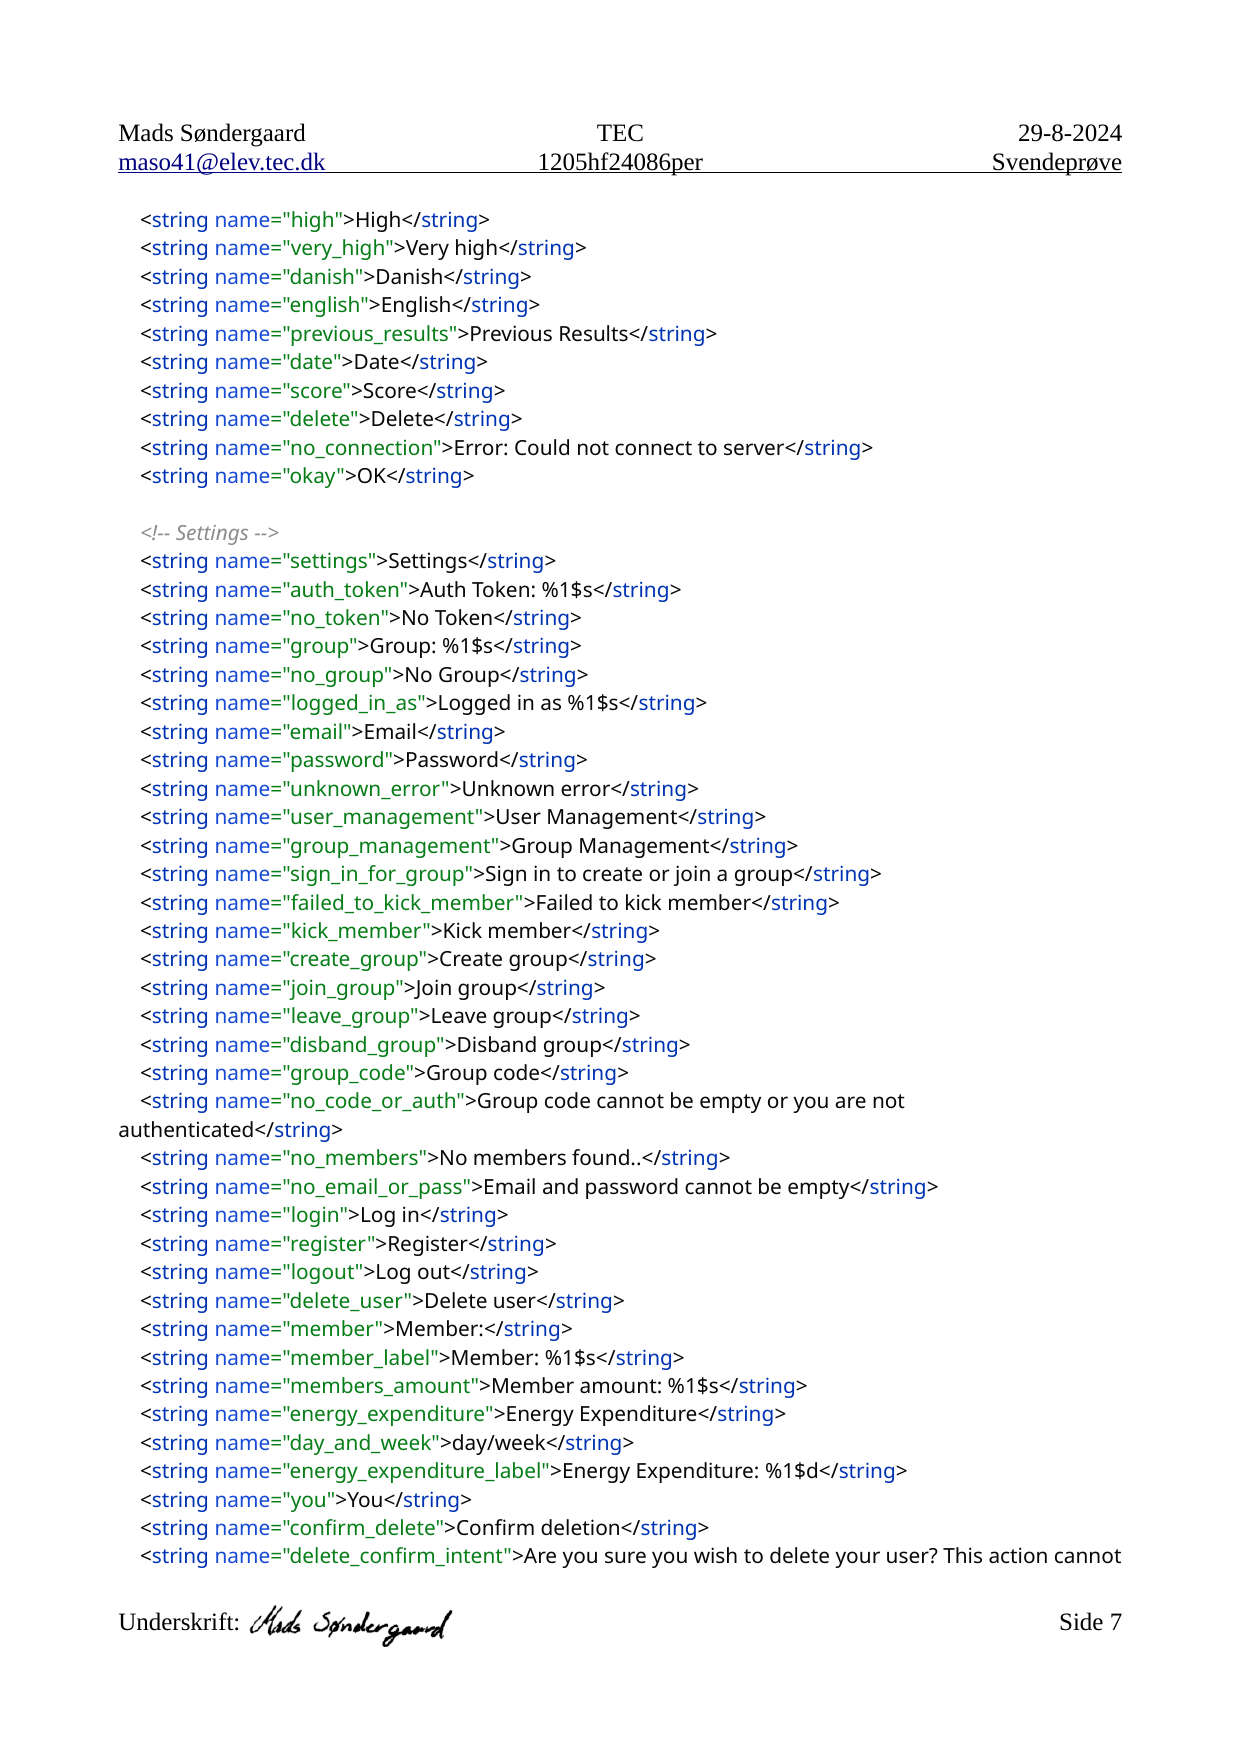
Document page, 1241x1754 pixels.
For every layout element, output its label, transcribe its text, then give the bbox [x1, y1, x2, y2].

picture [244, 1600, 458, 1647]
text <string name="high">High</string> <string name="very_high">Very high</string> <string name="danish">Danish</string> <string name="english">English</string> <string name="previous_results">Previous Results</string> <string name="date">Date</string> <string name="score">Score</string> <string name="delete">Delete</string> <string name="no_connection">Error: Could not connect to server</string> <string name="okay">OK</string> <!-- Settings --> <string name="settings">Settings</string> <string name="auth_token">Auth Token: %1$s</string> <string name="no_token">No Token</string> <string name="group">Group: %1$s</string> <string name="no_group">No Group</string> <string name="logged_in_as">Logged in as %1$s</string> <string name="email">Email</string> <string name="password">Password</string> <string name="unknown_error">Unknown error</string> <string name="user_management">User Management</string> <string name="group_management">Group Management</string> <string name="sign_in_for_group">Sign in to create or join a group</string> <string name="failed_to_kick_member">Failed to kick member</string> <string name="kick_member">Kick member</string> <string name="create_group">Create group</string> <string name="join_group">Join group</string> <string name="leave_group">Leave group</string> <string name="disband_group">Disband group</string> <string name="group_code">Group code</string> <string name="no_code_or_auth">Group code cannot be empty or you are not authenticated</string> <string name="no_members">No members found..</string> <string name="no_email_or_pass">Email and password cannot be empty</string> <string name="login">Log in</string> <string name="register">Register</string> <string name="logout">Log out</string> <string name="delete_user">Delete user</string> <string name="member">Member:</string> <string name="member_label">Member: %1$s</string> <string name="members_amount">Member amount: %1$s</string> <string name="energy_expenditure">Energy Expenditure</string> <string name="day_and_week">day/week</string> <string name="energy_expenditure_label">Energy Expenditure: %1$d</string> <string name="you">You</string> <string name="confirm_delete">Confirm deletion</string> <string name="delete_confirm_intent">Are you sure you wish to delete your user? This action cannot [118, 205, 1122, 1570]
